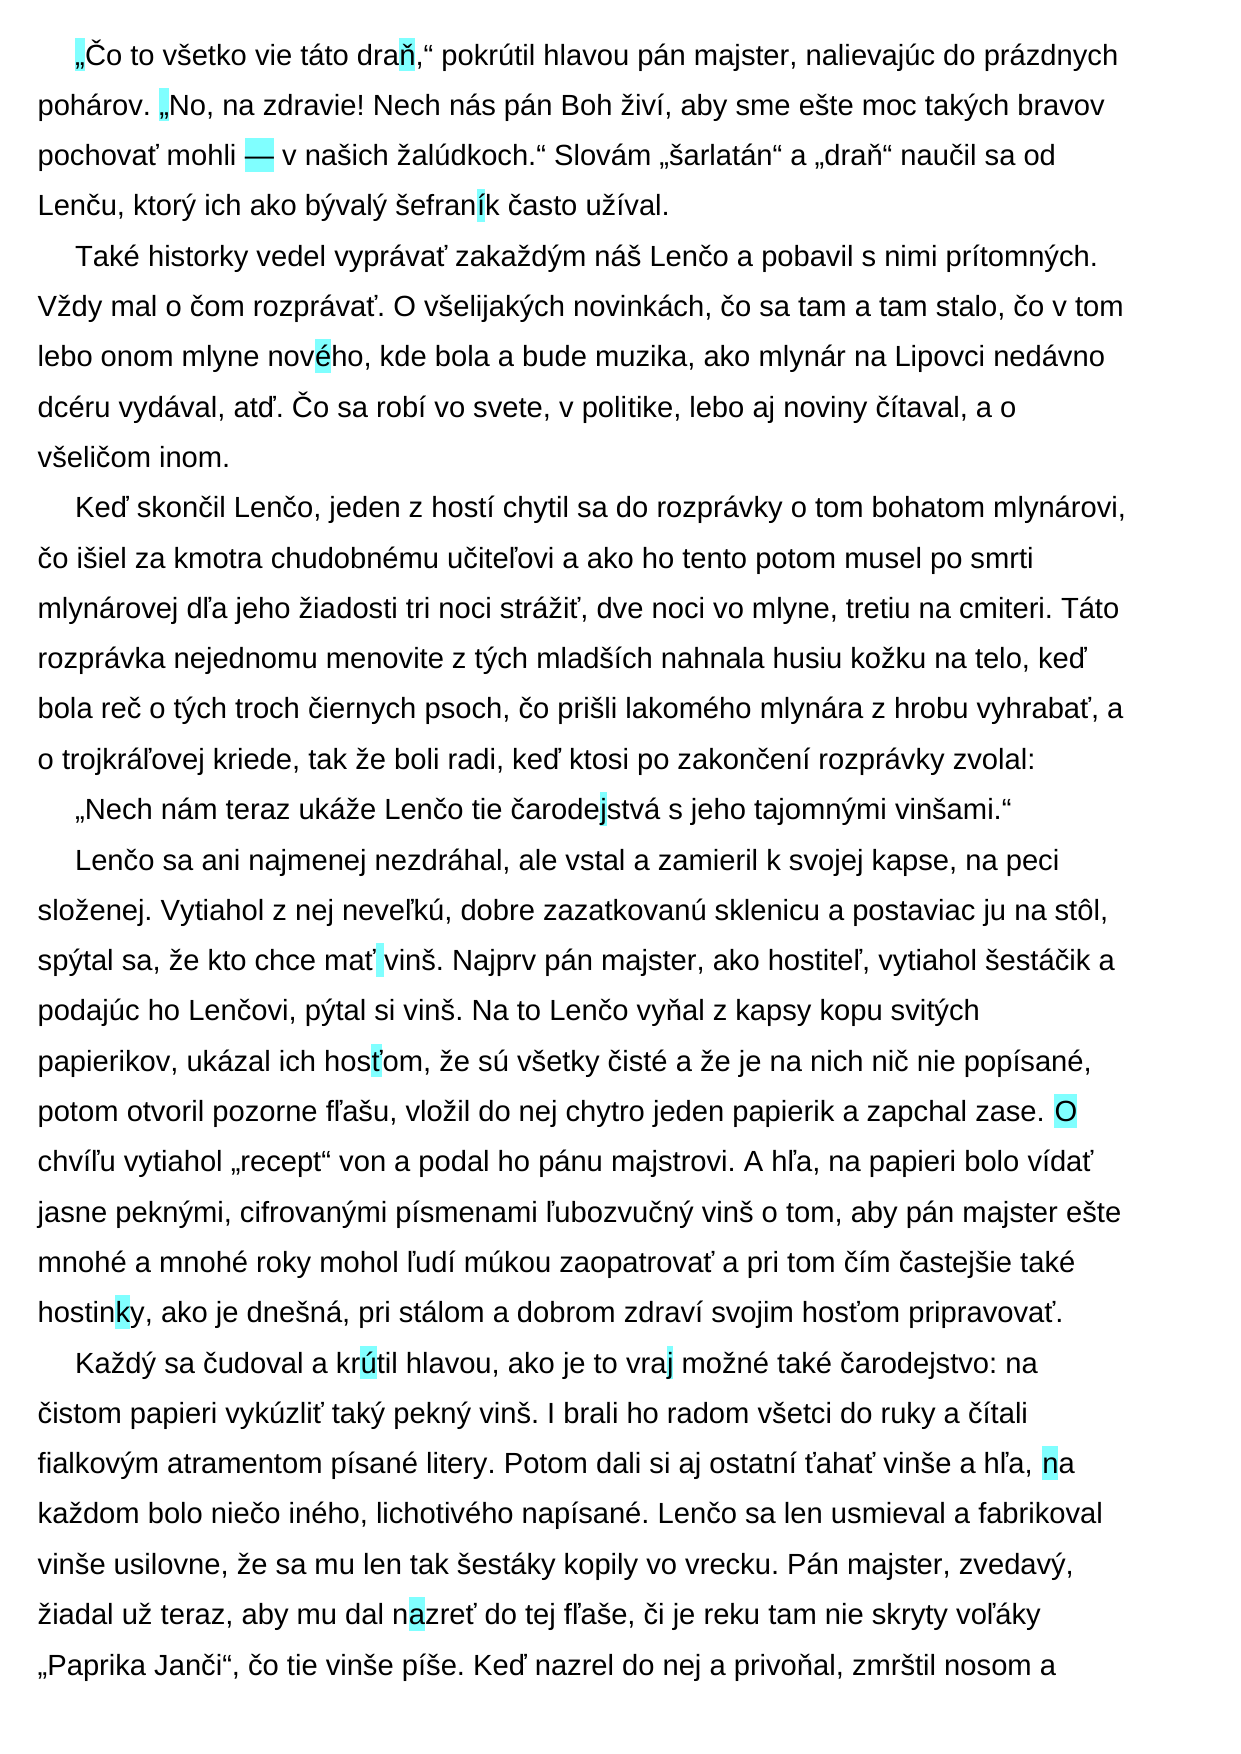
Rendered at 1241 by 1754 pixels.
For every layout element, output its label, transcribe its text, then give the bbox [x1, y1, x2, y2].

text „Čo to všetko vie táto draň,“ pokrútil hlavou pán majster, nalievajúc do prázdnych pohárov. „No, na zdravie! Nech nás pán Boh živí, aby sme ešte moc takých bravov pochovať mohli — v našich ža­lúdkoch.“ Slovám „šarlatán“ a „draň“ naučil sa od Lenču, ktorý ich ako bývalý šefraník často užíval. [37, 37, 1130, 222]
text Lenčo sa ani najmenej nezdráhal, ale vstal a zamieril k svojej kapse, na peci složenej. Vytiahol z nej neveľkú, dobre zazatkovanú sklenicu a postaviac ju na stôl, spýtal sa, že kto chce mať vinš. Najprv pán majster, ako hostiteľ, vytiahol šestáčik a podajúc ho Lenčovi, pýtal si vinš. Na to Lenčo vyňal z kapsy kopu svitých papierikov, ukázal ich hosťom, že sú všetky čisté a že je na nich nič nie popísané, potom otvoril pozorne fľašu, vložil do nej chytro jeden papierik a zapchal zase. O chvíľu vytiahol „recept“ von a podal ho pánu majstrovi. A hľa, na papieri bolo vídať jasne peknými, cifrovanými písmenami ľubozvučný vinš o tom, aby pán majster ešte mnohé a mnohé roky mohol ľudí múkou zaopatrovať a pri tom čím častejšie také hostinky, ako je dnešná, pri stálom a dobrom zdraví svojim hosťom pripravovať. [37, 842, 1130, 1329]
text Také historky vedel vyprávať zakaždým náš Lenčo a pobavil s nimi prítomných. Vždy mal o čom rozprávať. O všelijakých novinkách, čo sa tam a tam stalo, čo v tom lebo onom mlyne nového, kde bola a bude muzika, ako mlynár na Lipovci nedávno dcéru vydával, atď. Čo sa robí vo svete, v poli­tike, lebo aj noviny čítaval, a o všeličom inom. [37, 239, 1130, 473]
text Každý sa čudoval a krútil hlavou, ako je to vraj možné také čarodejstvo: na čistom papieri vykúzliť taký pekný vinš. I brali ho radom všetci do ruky a čítali fialkovým atramentom písané litery. Potom dali si aj ostatní ťahať vinše a hľa, na každom bolo niečo iného, lichotivého napísané. Lenčo sa len usmieval a fabrikoval vinše usilovne, že sa mu len tak šestáky kopily vo vrecku. Pán majster, zvedavý, žiadal už teraz, aby mu dal nazreť do tej fľaše, či je reku tam nie skryty voľáky „Paprika Janči“, čo tie vinše píše. Keď nazrel do nej a privoňal, zmrštil nosom a [37, 1346, 1130, 1681]
text Keď skončil Lenčo, jeden z hostí chytil sa do rozprávky o tom bohatom mlynárovi, čo išiel za kmotra chudobnému učiteľovi a ako ho tento potom musel po smrti mlynárovej dľa jeho žia­dosti tri noci strážiť, dve noci vo mlyne, tretiu na cmiteri. Táto rozprávka nejednomu menovite z tých mladších nahnala husiu kožku na telo, keď bola reč o tých troch čiernych psoch, čo prišli lakomého mlynára z hrobu vyhrabať, a o trojkráľovej kriede, tak že boli radi, keď ktosi po zakončení rozprávky zvolal: [37, 490, 1130, 775]
text „Nech nám teraz ukáže Lenčo tie čarodejstvá s jeho tajomnými vinšami.“ [37, 792, 1130, 826]
